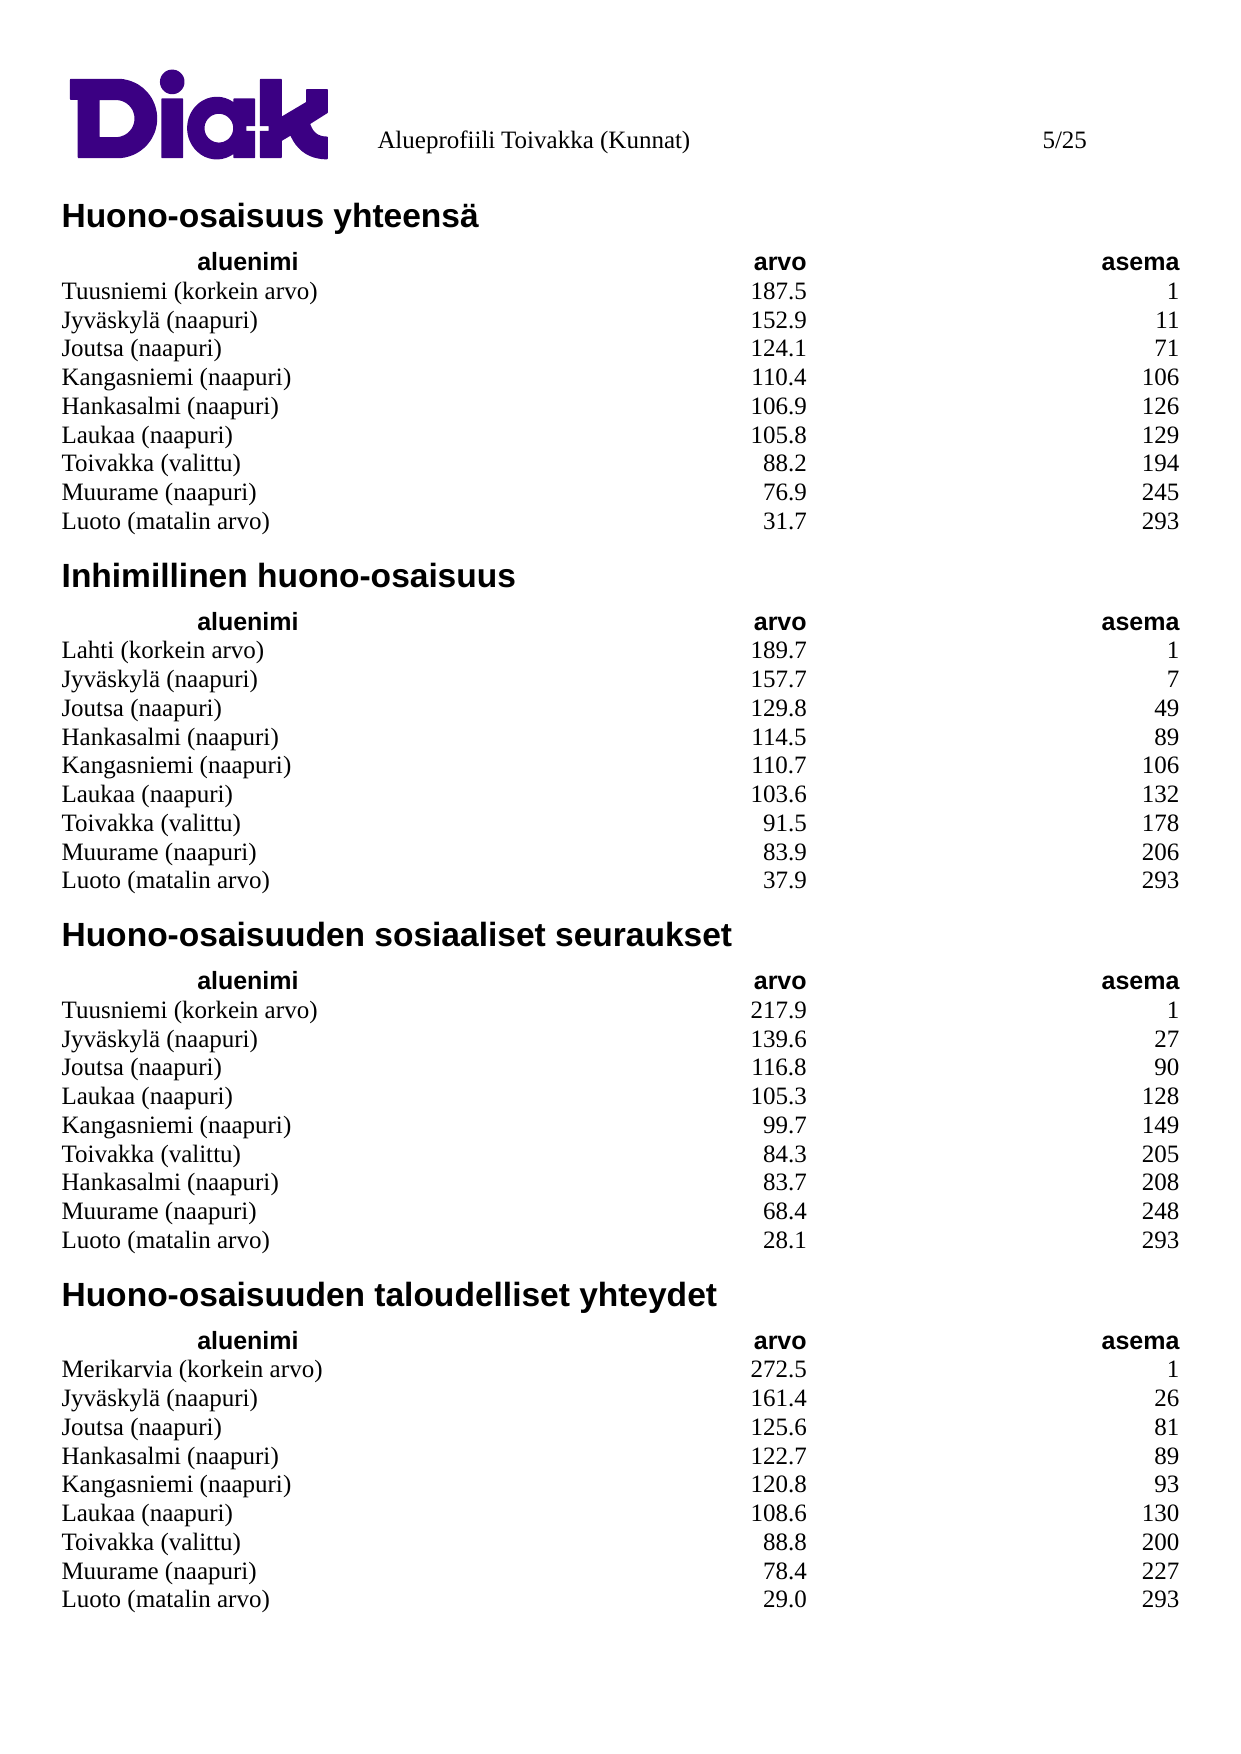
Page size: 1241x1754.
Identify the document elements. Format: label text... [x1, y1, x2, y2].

table_cell 114.5 [434, 722, 806, 751]
table_cell 129 [806, 420, 1179, 448]
table_cell 189.7 [434, 636, 806, 664]
table_cell 88.2 [434, 449, 806, 477]
table_cell 139.6 [434, 1024, 806, 1052]
table_cell 116.8 [434, 1053, 806, 1081]
table_cell Muurame (naapuri) [61, 1196, 434, 1225]
table_header asema [806, 966, 1179, 995]
table_cell 178 [806, 808, 1179, 837]
table_header asema [806, 1326, 1179, 1354]
table_header asema [806, 247, 1179, 276]
table_cell 120.8 [434, 1470, 806, 1498]
table_cell 108.6 [434, 1498, 806, 1527]
table_cell Tuusniemi (korkein arvo) [61, 995, 434, 1024]
table_cell 205 [806, 1139, 1179, 1167]
table_cell 248 [806, 1196, 1179, 1225]
table_cell Hankasalmi (naapuri) [61, 391, 434, 420]
table_cell 152.9 [434, 305, 806, 333]
table_cell Hankasalmi (naapuri) [61, 1168, 434, 1196]
table_cell 83.9 [434, 837, 806, 866]
table_cell 245 [806, 477, 1179, 506]
table_cell Kangasniemi (naapuri) [61, 751, 434, 779]
table_cell Toivakka (valittu) [61, 449, 434, 477]
table_cell Jyväskylä (naapuri) [61, 664, 434, 693]
table_cell 11 [806, 305, 1179, 333]
table_cell Hankasalmi (naapuri) [61, 722, 434, 751]
table_cell 83.7 [434, 1168, 806, 1196]
table_cell Hankasalmi (naapuri) [61, 1441, 434, 1469]
table_cell 93 [806, 1470, 1179, 1498]
table_cell Jyväskylä (naapuri) [61, 1383, 434, 1412]
subtitle Huono-osaisuus yhteensä [61, 196, 1179, 235]
table_cell Jyväskylä (naapuri) [61, 1024, 434, 1052]
table_cell Laukaa (naapuri) [61, 420, 434, 448]
subtitle Huono-osaisuuden sosiaaliset seuraukset [61, 915, 1179, 954]
table_cell Luoto (matalin arvo) [61, 1225, 434, 1254]
table_cell 126 [806, 391, 1179, 420]
table_cell 200 [806, 1527, 1179, 1556]
table_cell 91.5 [434, 808, 806, 837]
table_cell Jyväskylä (naapuri) [61, 305, 434, 333]
table_cell 37.9 [434, 866, 806, 894]
table_header aluenimi [61, 247, 434, 276]
table_cell 130 [806, 1498, 1179, 1527]
table_cell 29.0 [434, 1585, 806, 1613]
table_cell 78.4 [434, 1556, 806, 1584]
table_cell 106 [806, 751, 1179, 779]
table_cell 71 [806, 334, 1179, 362]
table_cell 28.1 [434, 1225, 806, 1254]
table_cell Tuusniemi (korkein arvo) [61, 276, 434, 305]
table_cell 132 [806, 779, 1179, 808]
table_cell 1 [806, 1355, 1179, 1383]
table_header aluenimi [61, 607, 434, 636]
table_cell 122.7 [434, 1441, 806, 1469]
table_cell Kangasniemi (naapuri) [61, 1470, 434, 1498]
table_header aluenimi [61, 966, 434, 995]
table_cell 1 [806, 995, 1179, 1024]
table_cell Laukaa (naapuri) [61, 779, 434, 808]
table_cell 31.7 [434, 506, 806, 535]
table_cell 161.4 [434, 1383, 806, 1412]
table_header aluenimi [61, 1326, 434, 1354]
table_cell Joutsa (naapuri) [61, 334, 434, 362]
subtitle Inhimillinen huono-osaisuus [61, 556, 1179, 594]
subtitle Huono-osaisuuden taloudelliset yhteydet [61, 1274, 1179, 1313]
table_cell Luoto (matalin arvo) [61, 866, 434, 894]
table_cell Toivakka (valittu) [61, 1139, 434, 1167]
table_cell 293 [806, 866, 1179, 894]
table_header arvo [434, 966, 806, 995]
table_cell 206 [806, 837, 1179, 866]
table_cell Luoto (matalin arvo) [61, 1585, 434, 1613]
table_header asema [806, 607, 1179, 636]
table_cell 110.4 [434, 362, 806, 391]
table_cell Merikarvia (korkein arvo) [61, 1355, 434, 1383]
table_cell 76.9 [434, 477, 806, 506]
table_cell 129.8 [434, 693, 806, 722]
table_cell 125.6 [434, 1412, 806, 1441]
table_cell Joutsa (naapuri) [61, 693, 434, 722]
table_cell 293 [806, 1585, 1179, 1613]
table_cell Kangasniemi (naapuri) [61, 362, 434, 391]
table_cell Laukaa (naapuri) [61, 1081, 434, 1110]
table_cell 89 [806, 722, 1179, 751]
table_cell 68.4 [434, 1196, 806, 1225]
table_cell Toivakka (valittu) [61, 1527, 434, 1556]
table_cell 208 [806, 1168, 1179, 1196]
table_header arvo [434, 247, 806, 276]
table_cell 149 [806, 1110, 1179, 1139]
table_cell 7 [806, 664, 1179, 693]
table_cell Laukaa (naapuri) [61, 1498, 434, 1527]
table_cell 84.3 [434, 1139, 806, 1167]
table_cell Joutsa (naapuri) [61, 1053, 434, 1081]
table_cell 1 [806, 636, 1179, 664]
table_cell Muurame (naapuri) [61, 477, 434, 506]
table_cell 90 [806, 1053, 1179, 1081]
table_cell 272.5 [434, 1355, 806, 1383]
table_cell Muurame (naapuri) [61, 837, 434, 866]
table_cell 106.9 [434, 391, 806, 420]
table_cell 187.5 [434, 276, 806, 305]
table_cell 81 [806, 1412, 1179, 1441]
table_cell 26 [806, 1383, 1179, 1412]
table_cell 157.7 [434, 664, 806, 693]
table_cell 1 [806, 276, 1179, 305]
table_cell Toivakka (valittu) [61, 808, 434, 837]
table_cell 293 [806, 1225, 1179, 1254]
table_cell Muurame (naapuri) [61, 1556, 434, 1584]
table_cell Joutsa (naapuri) [61, 1412, 434, 1441]
table_cell 89 [806, 1441, 1179, 1469]
table_cell 106 [806, 362, 1179, 391]
table_cell 124.1 [434, 334, 806, 362]
table_cell 99.7 [434, 1110, 806, 1139]
table_cell 49 [806, 693, 1179, 722]
table_cell 105.8 [434, 420, 806, 448]
table_cell 217.9 [434, 995, 806, 1024]
table_cell 27 [806, 1024, 1179, 1052]
table_cell Lahti (korkein arvo) [61, 636, 434, 664]
table_cell 103.6 [434, 779, 806, 808]
table_cell Luoto (matalin arvo) [61, 506, 434, 535]
table_cell 227 [806, 1556, 1179, 1584]
table_cell Kangasniemi (naapuri) [61, 1110, 434, 1139]
table_header arvo [434, 607, 806, 636]
table_cell 128 [806, 1081, 1179, 1110]
table_cell 88.8 [434, 1527, 806, 1556]
table_cell 194 [806, 449, 1179, 477]
table_cell 293 [806, 506, 1179, 535]
table_cell 110.7 [434, 751, 806, 779]
table_header arvo [434, 1326, 806, 1354]
table_cell 105.3 [434, 1081, 806, 1110]
